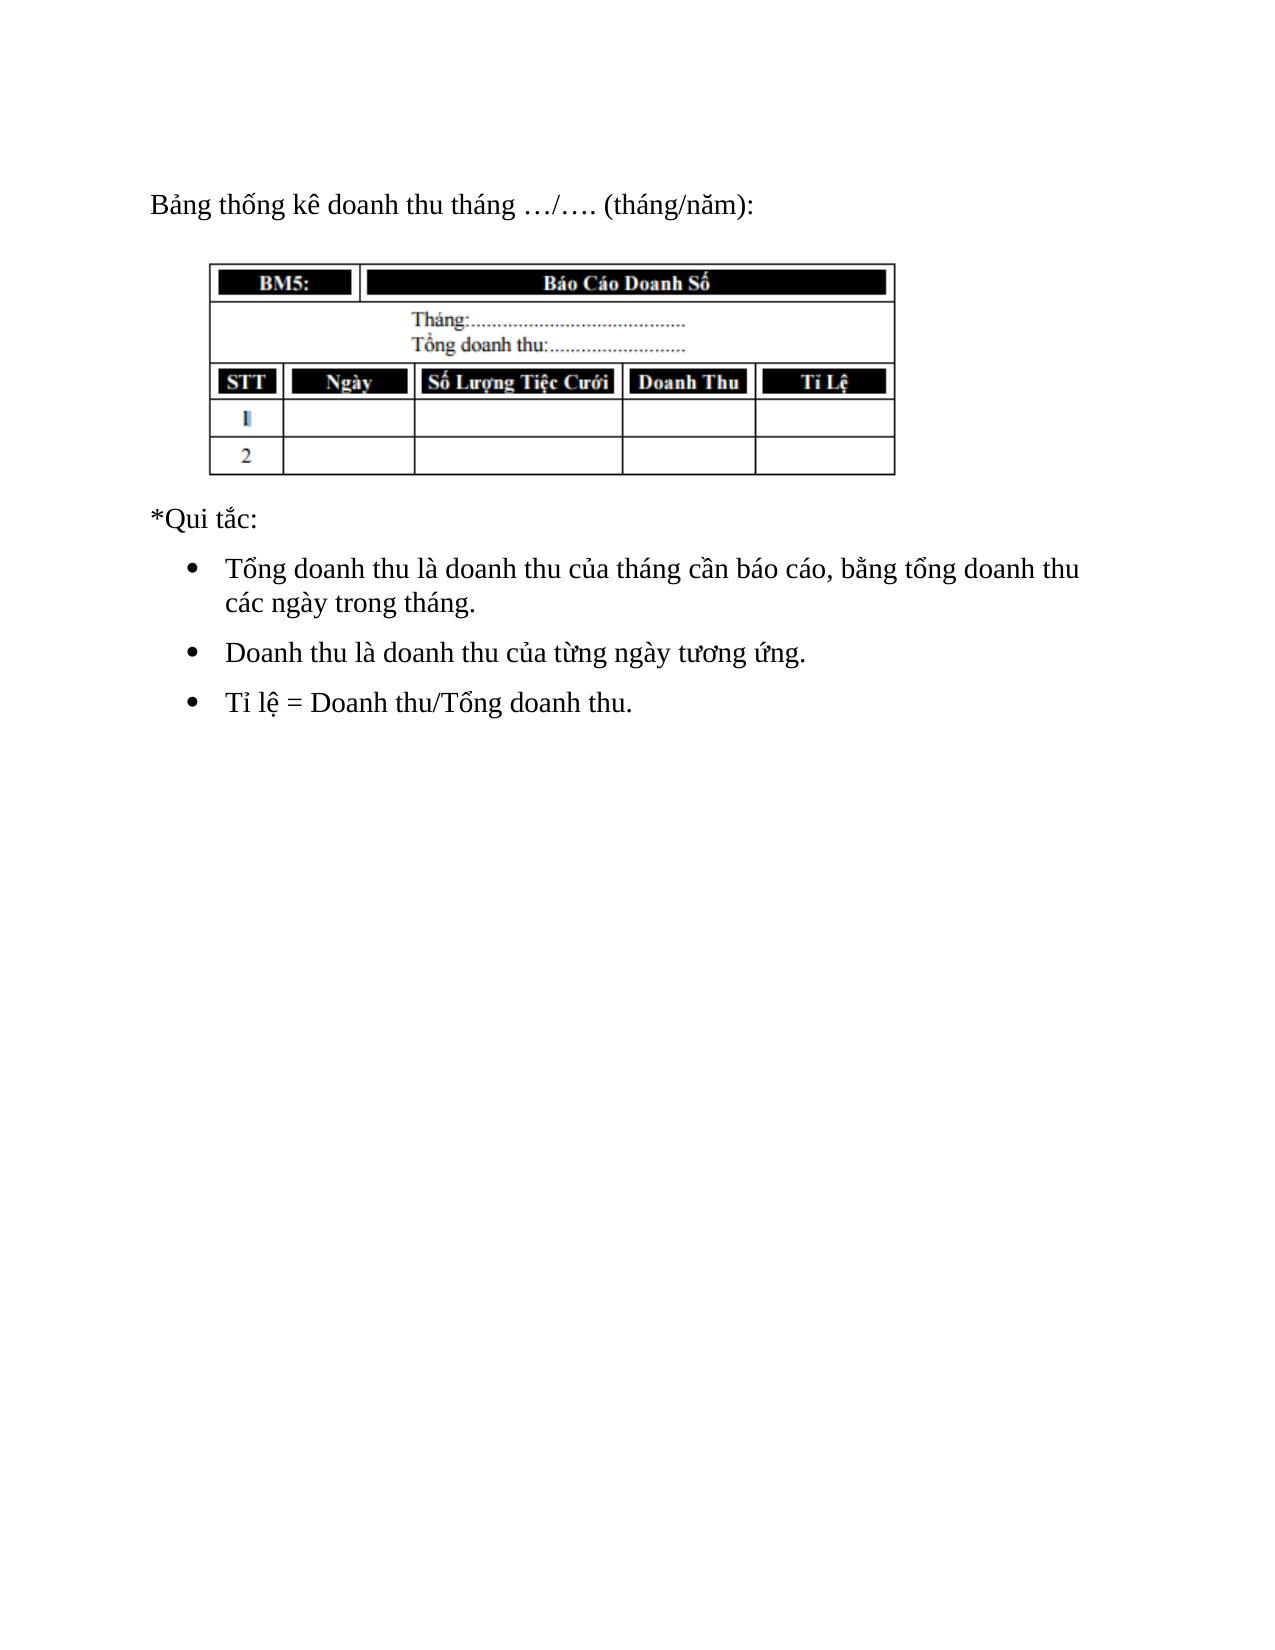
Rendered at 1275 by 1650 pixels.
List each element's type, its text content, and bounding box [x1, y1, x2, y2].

list Tổng doanh thu là doanh thu của tháng cần báo cáo, bằng tổng doanh thu các ngày trong tháng. [187, 551, 1125, 618]
list Tỉ lệ = Doanh thu/Tổng doanh thu. [187, 685, 1125, 719]
text *Qui tắc: [150, 501, 1125, 534]
text Bảng thống kê doanh thu tháng …/…. (tháng/năm): [150, 187, 1125, 221]
list Doanh thu là doanh thu của từng ngày tương ứng. [187, 635, 1125, 668]
